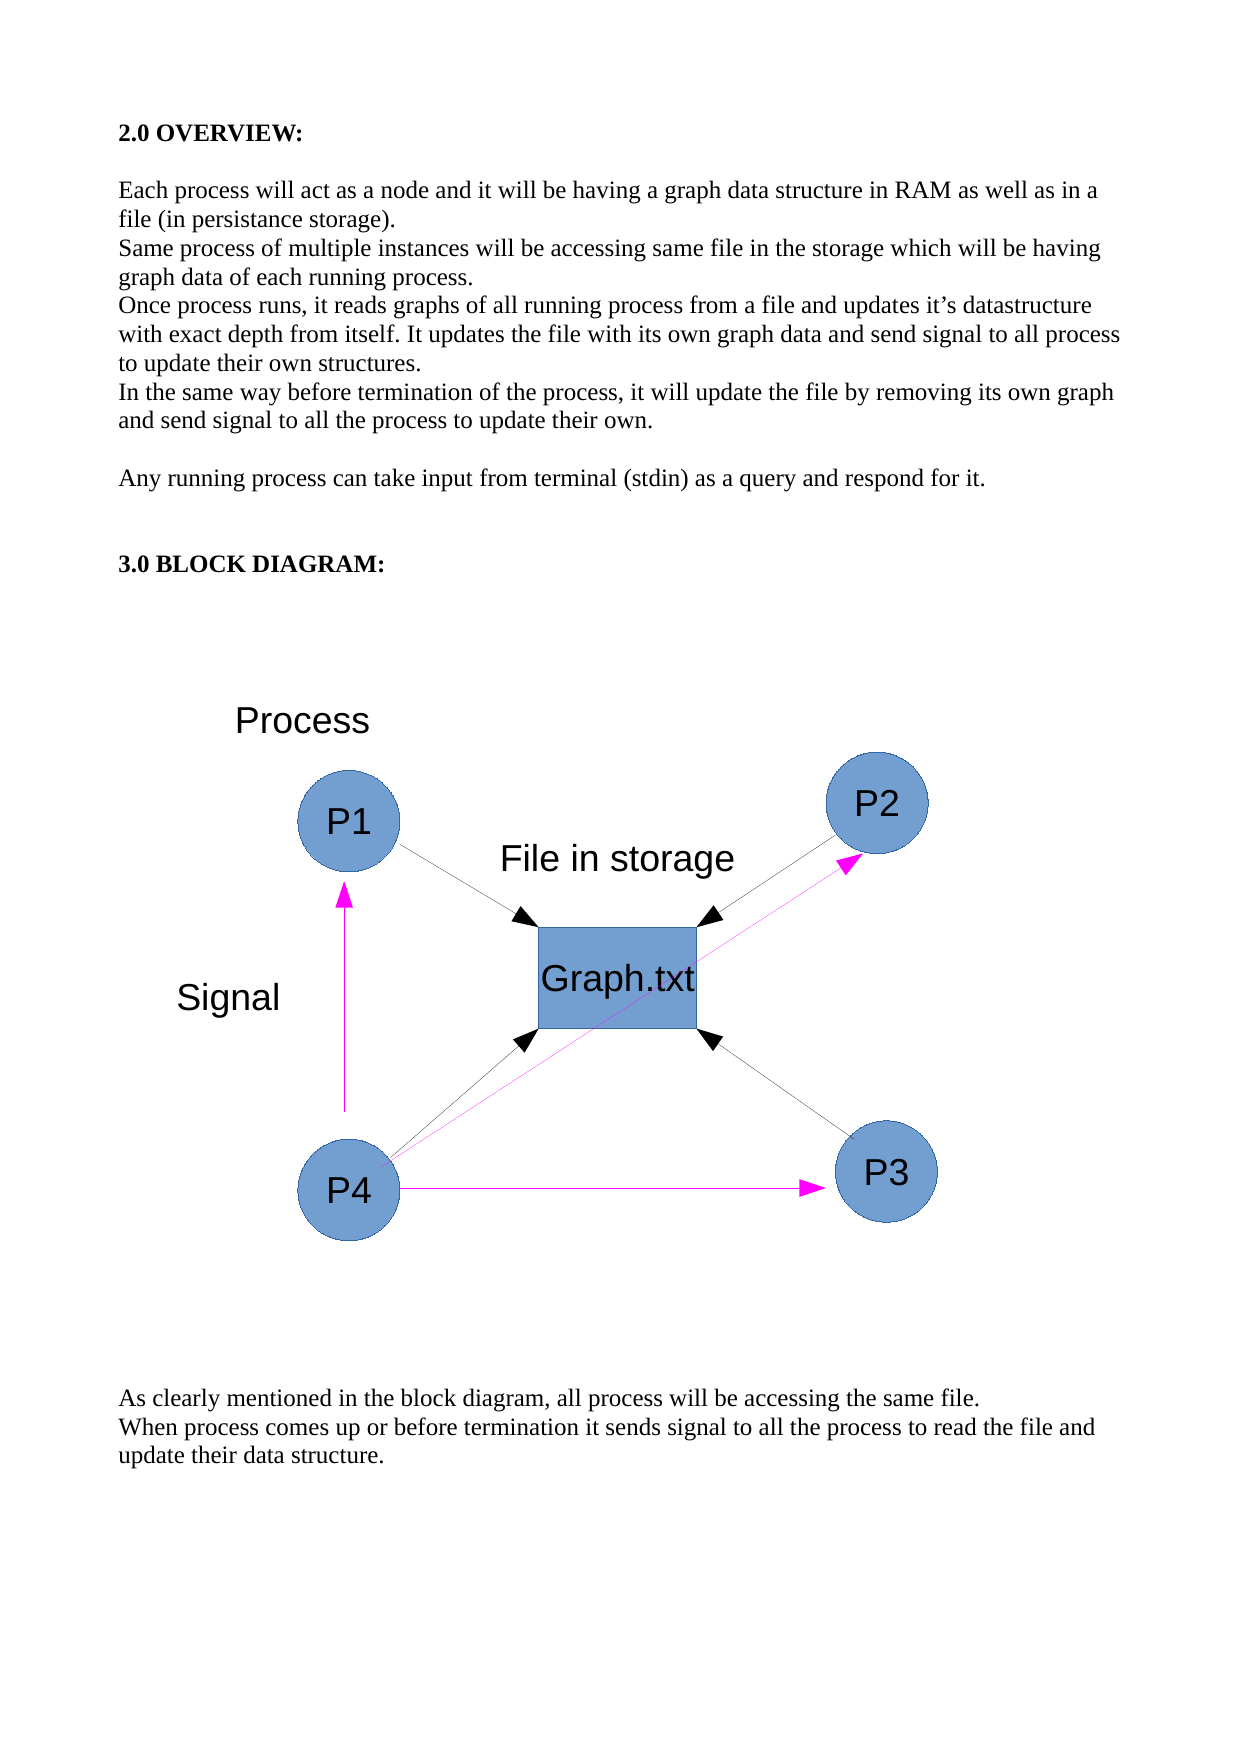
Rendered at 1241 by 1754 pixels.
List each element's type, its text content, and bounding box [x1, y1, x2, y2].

text As clearly mentioned in the block diagram, all process will be accessing the same file. [118, 1383, 1122, 1412]
text Any running process can take input from terminal (stdin) as a query and respond for it. [118, 463, 1122, 492]
text Same process of multiple instances will be accessing same file in the storage which will be having graph data of each running process. [118, 233, 1122, 291]
text Each process will act as a node and it will be having a graph data structure in RAM as well as in a file (in persistance storage). [118, 176, 1122, 233]
text Once process runs, it reads graphs of all running process from a file and updates it’s datastructure with exact depth from itself. It updates the file with its own graph data and send signal to all process to update their own structures. [118, 291, 1122, 377]
text 2.0 OVERVIEW: [118, 118, 1122, 147]
text In the same way before termination of the process, it will update the file by removing its own graph and send signal to all the process to update their own. [118, 377, 1122, 434]
text When process comes up or before termination it sends signal to all the process to read the file and update their data structure. [118, 1412, 1122, 1469]
text 3.0 BLOCK DIAGRAM: [118, 549, 1122, 578]
